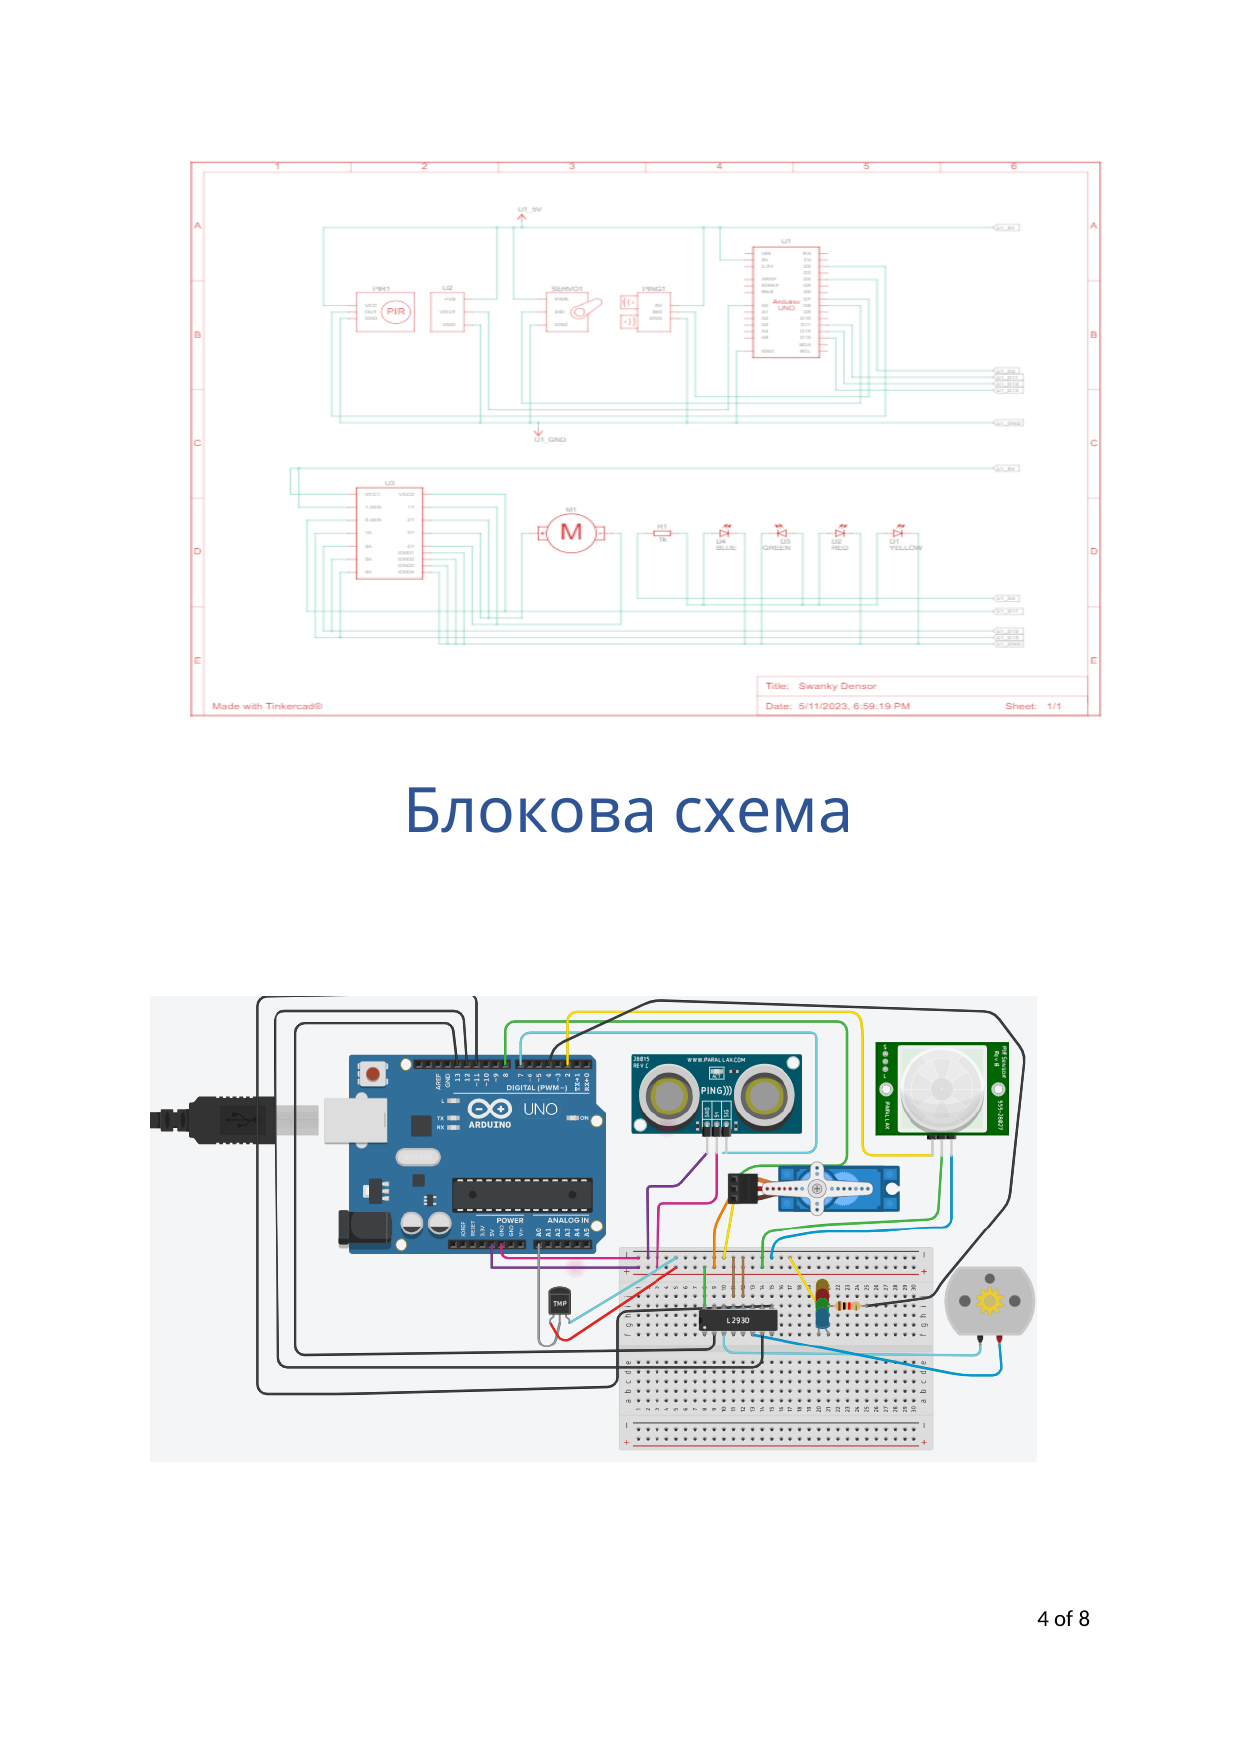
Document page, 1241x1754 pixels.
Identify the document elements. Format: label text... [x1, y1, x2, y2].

subtitle Блокова схема [150, 765, 1090, 851]
